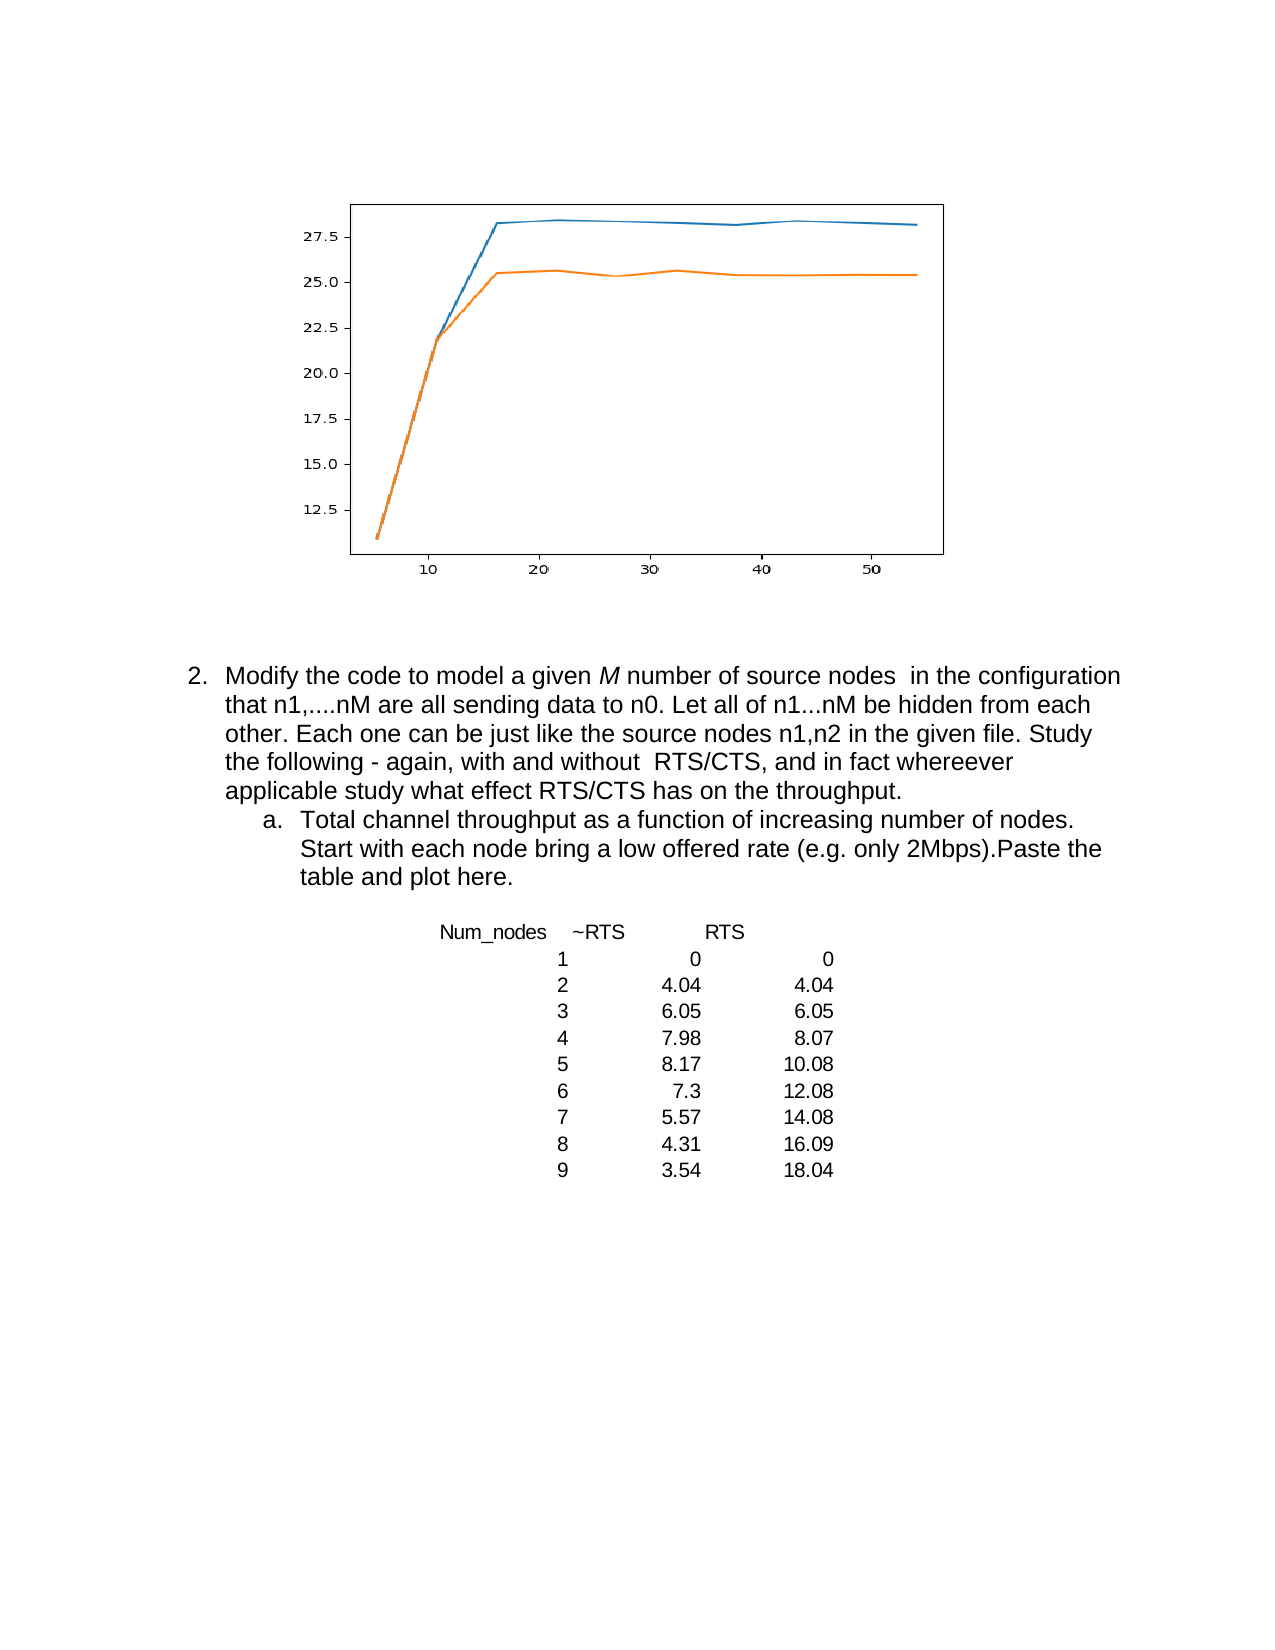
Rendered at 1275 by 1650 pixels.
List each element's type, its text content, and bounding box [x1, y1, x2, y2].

picture [255, 150, 1020, 604]
list Modify the code to model a given M number of source nodes in the configuration that n1,....nM are all sending data to n0. Let all of n1...nM be hidden from each other. Each one can be just like the source nodes n1,n2 in the given file. Study the following - again, with and without RTS/CTS, and in fact whereever applicable study what effect RTS/CTS has on the throughput. [187, 661, 1125, 805]
list Total channel throughput as a function of increasing number of nodes. Start with each node bring a low offered rate (e.g. only 2Mbps).Paste the table and plot here. [262, 805, 1125, 891]
